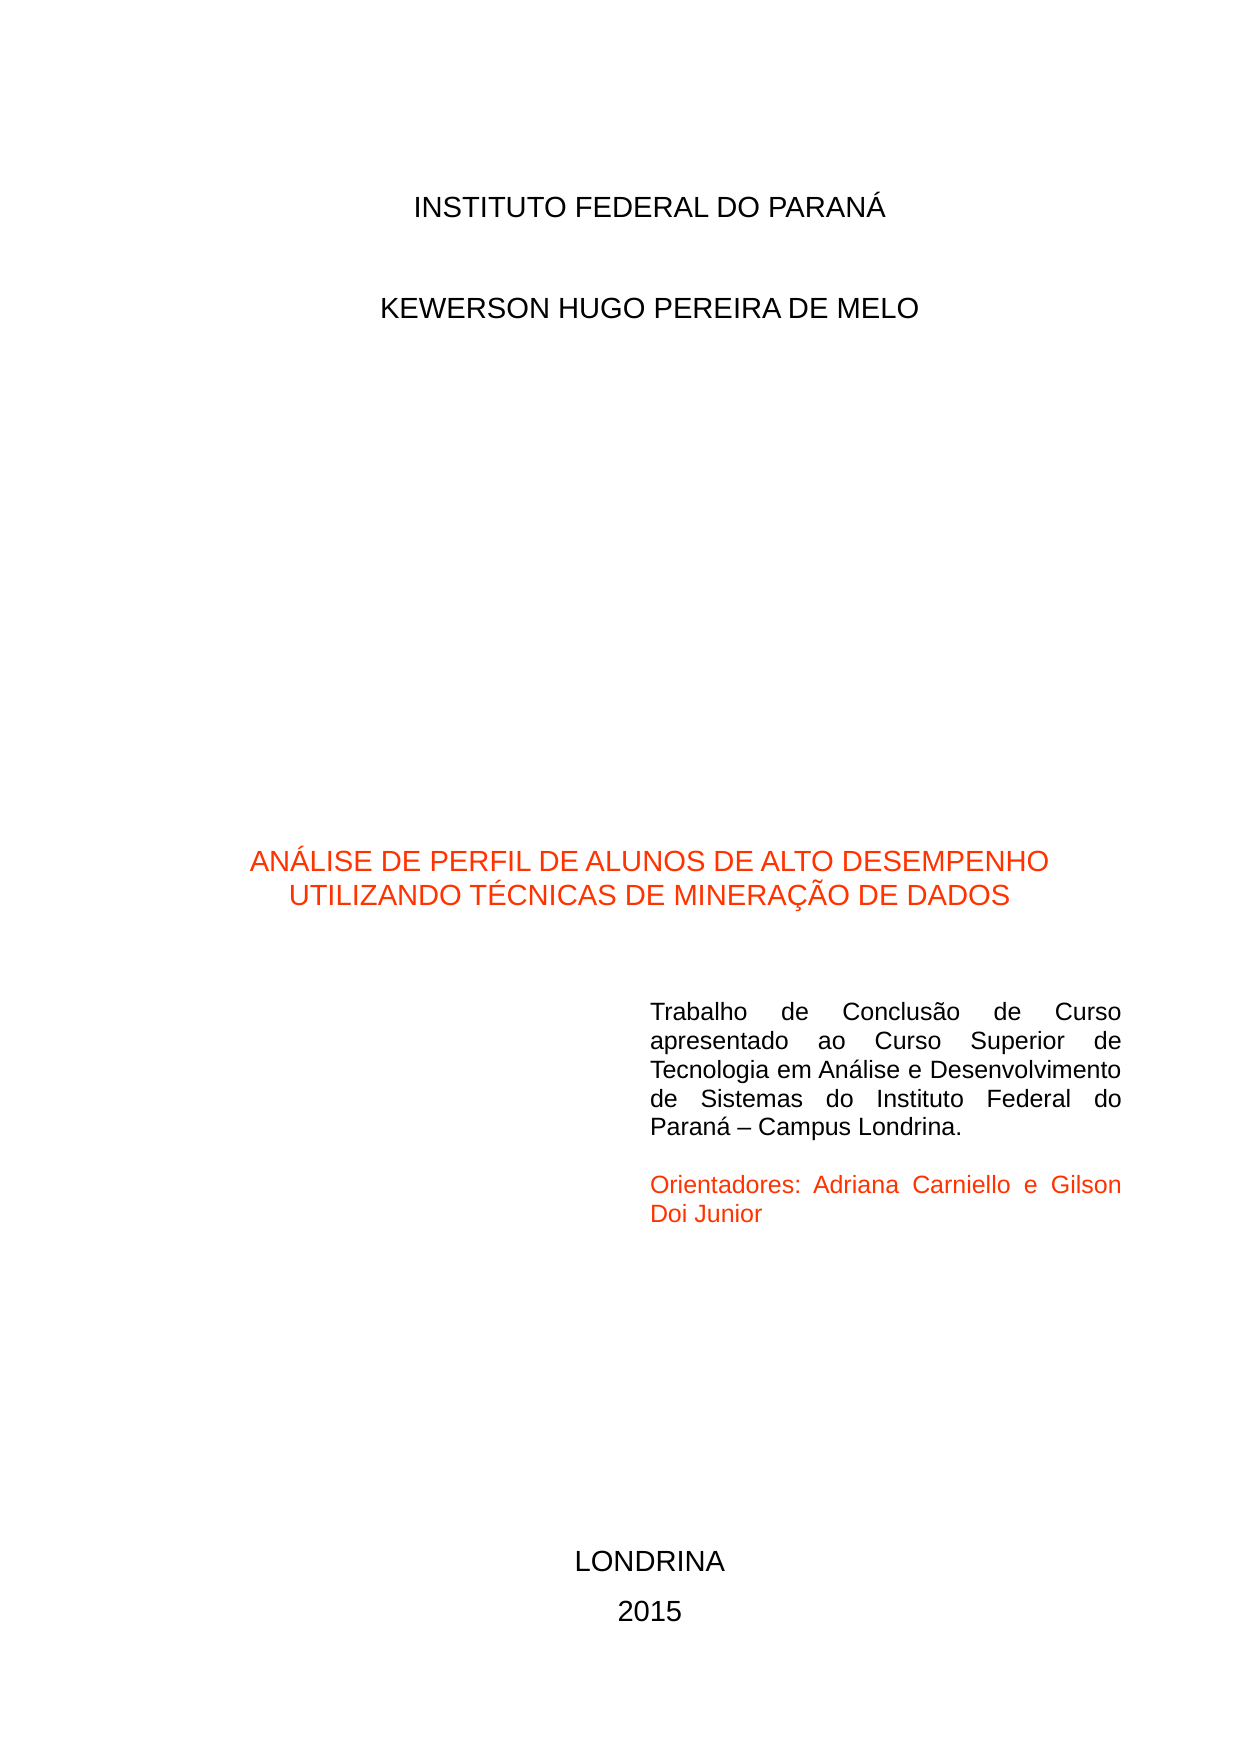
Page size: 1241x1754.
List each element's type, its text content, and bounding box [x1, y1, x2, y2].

text 2015 [177, 1594, 1122, 1627]
text Orientadores: Adriana Carniello e Gilson Doi Junior [650, 1170, 1122, 1227]
text Trabalho de Conclusão de Curso apresentado ao Curso Superior de Tecnologia em Análise e Desenvolvimento de Sistemas do Instituto Federal do Paraná – Campus Londrina. [650, 997, 1122, 1141]
text ANÁLISE DE PERFIL DE ALUNOS DE ALTO DESEMPENHO UTILIZANDO TÉCNICAS DE MINERAÇÃO DE DADOS [177, 844, 1122, 911]
text KEWERSON HUGO PEREIRA DE MELO [177, 291, 1122, 324]
text INSTITUTO FEDERAL DO PARANÁ [177, 190, 1122, 223]
text LONDRINA [177, 1544, 1122, 1577]
